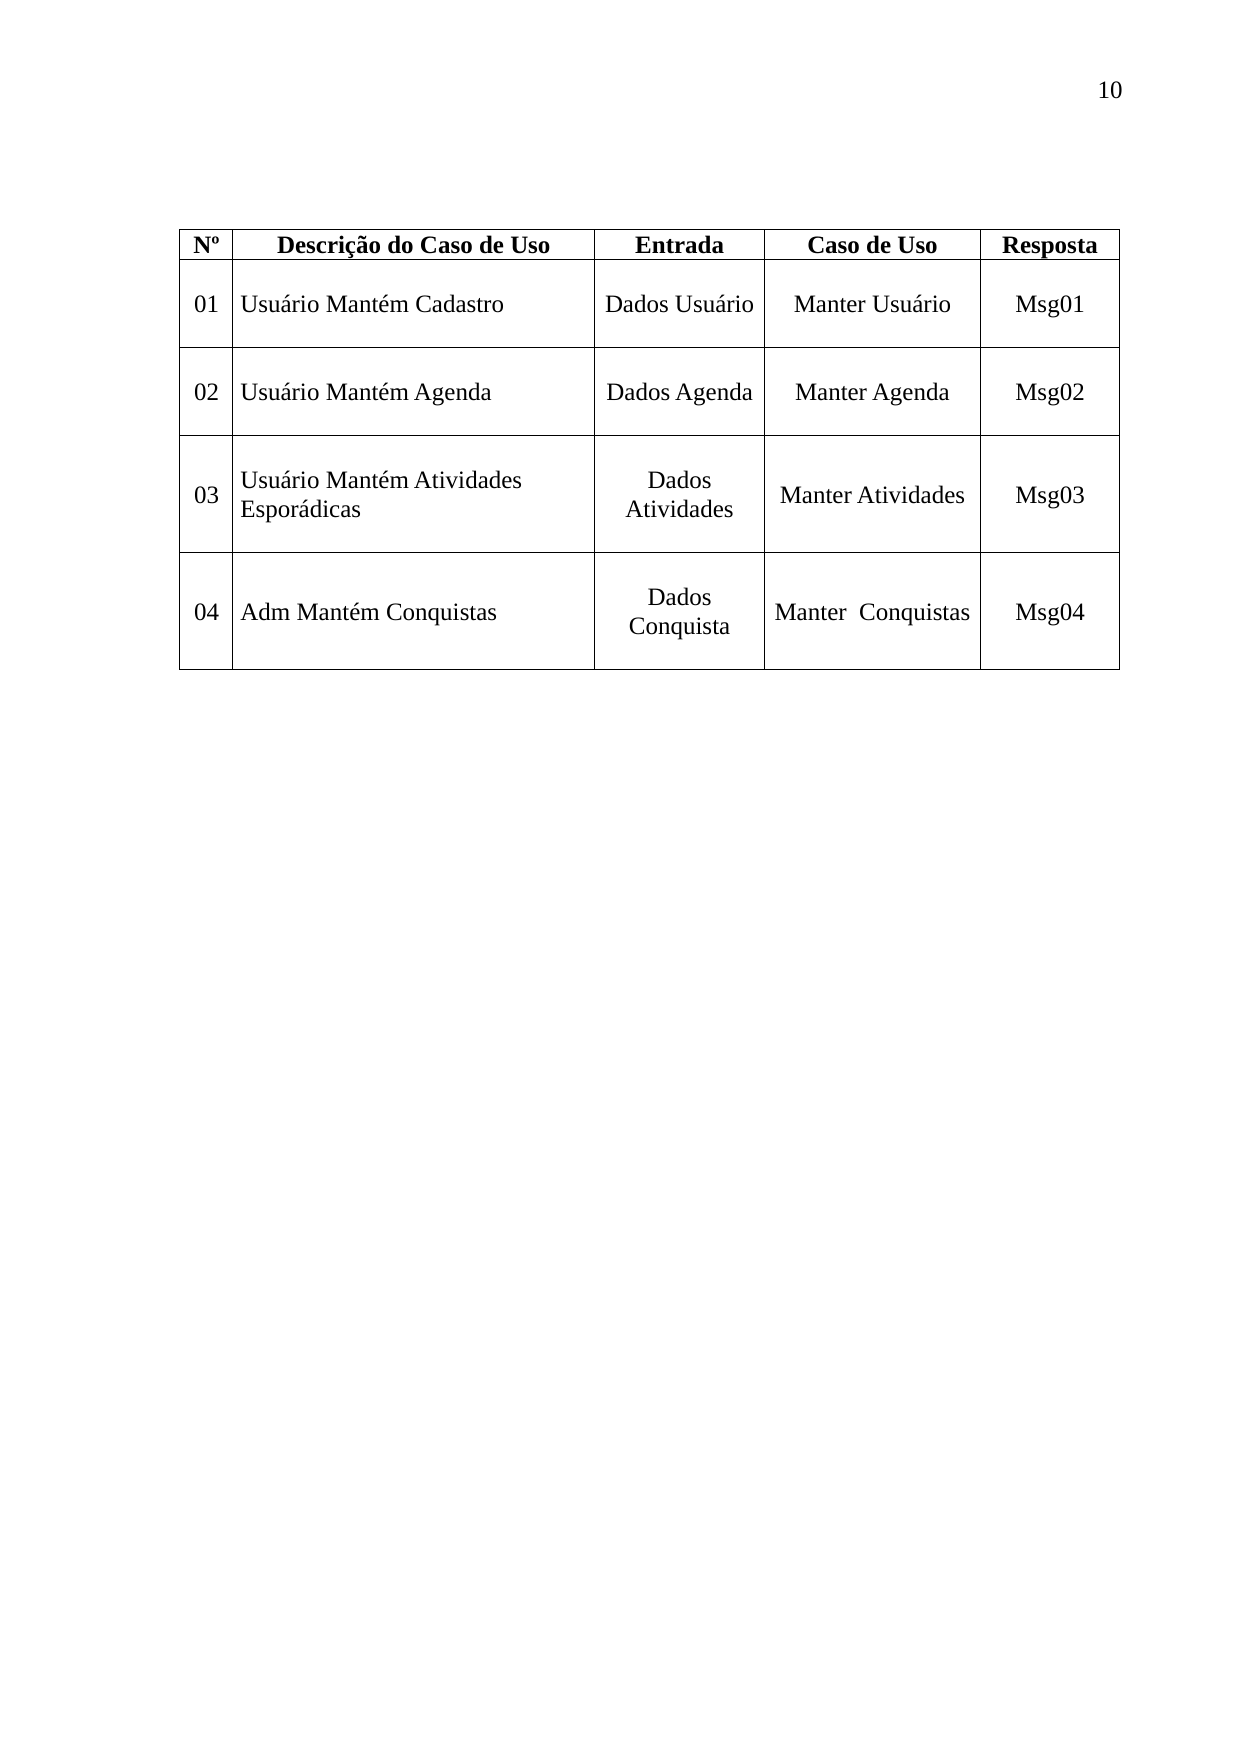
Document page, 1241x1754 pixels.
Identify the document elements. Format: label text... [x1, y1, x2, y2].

table_header Nº [180, 230, 232, 259]
table_cell Usuário Mantém Agenda [233, 348, 594, 435]
table_header Descrição do Caso de Uso [233, 230, 594, 259]
table_cell Dados Usuário [595, 260, 764, 347]
table_cell 04 [180, 553, 232, 669]
table_header Resposta [981, 230, 1119, 259]
table_header Entrada [595, 230, 764, 259]
table_cell Usuário Mantém Cadastro [233, 260, 594, 347]
table_cell 01 [180, 260, 232, 347]
table_cell Manter Usuário [765, 260, 980, 347]
table_cell Usuário Mantém Atividades Esporádicas [233, 436, 594, 552]
table_cell Manter Agenda [765, 348, 980, 435]
table_cell Msg03 [981, 436, 1119, 552]
table_cell Manter Atividades [765, 436, 980, 552]
table_cell Adm Mantém Conquistas [233, 553, 594, 669]
table_cell 03 [180, 436, 232, 552]
table_header Caso de Uso [765, 230, 980, 259]
table_cell Msg02 [981, 348, 1119, 435]
table_cell Dados Atividades [595, 436, 764, 552]
table_cell Msg04 [981, 553, 1119, 669]
table_cell 02 [180, 348, 232, 435]
table_cell Dados Conquista [595, 553, 764, 669]
table_cell Msg01 [981, 260, 1119, 347]
table_cell Manter Conquistas [765, 553, 980, 669]
table_cell Dados Agenda [595, 348, 764, 435]
